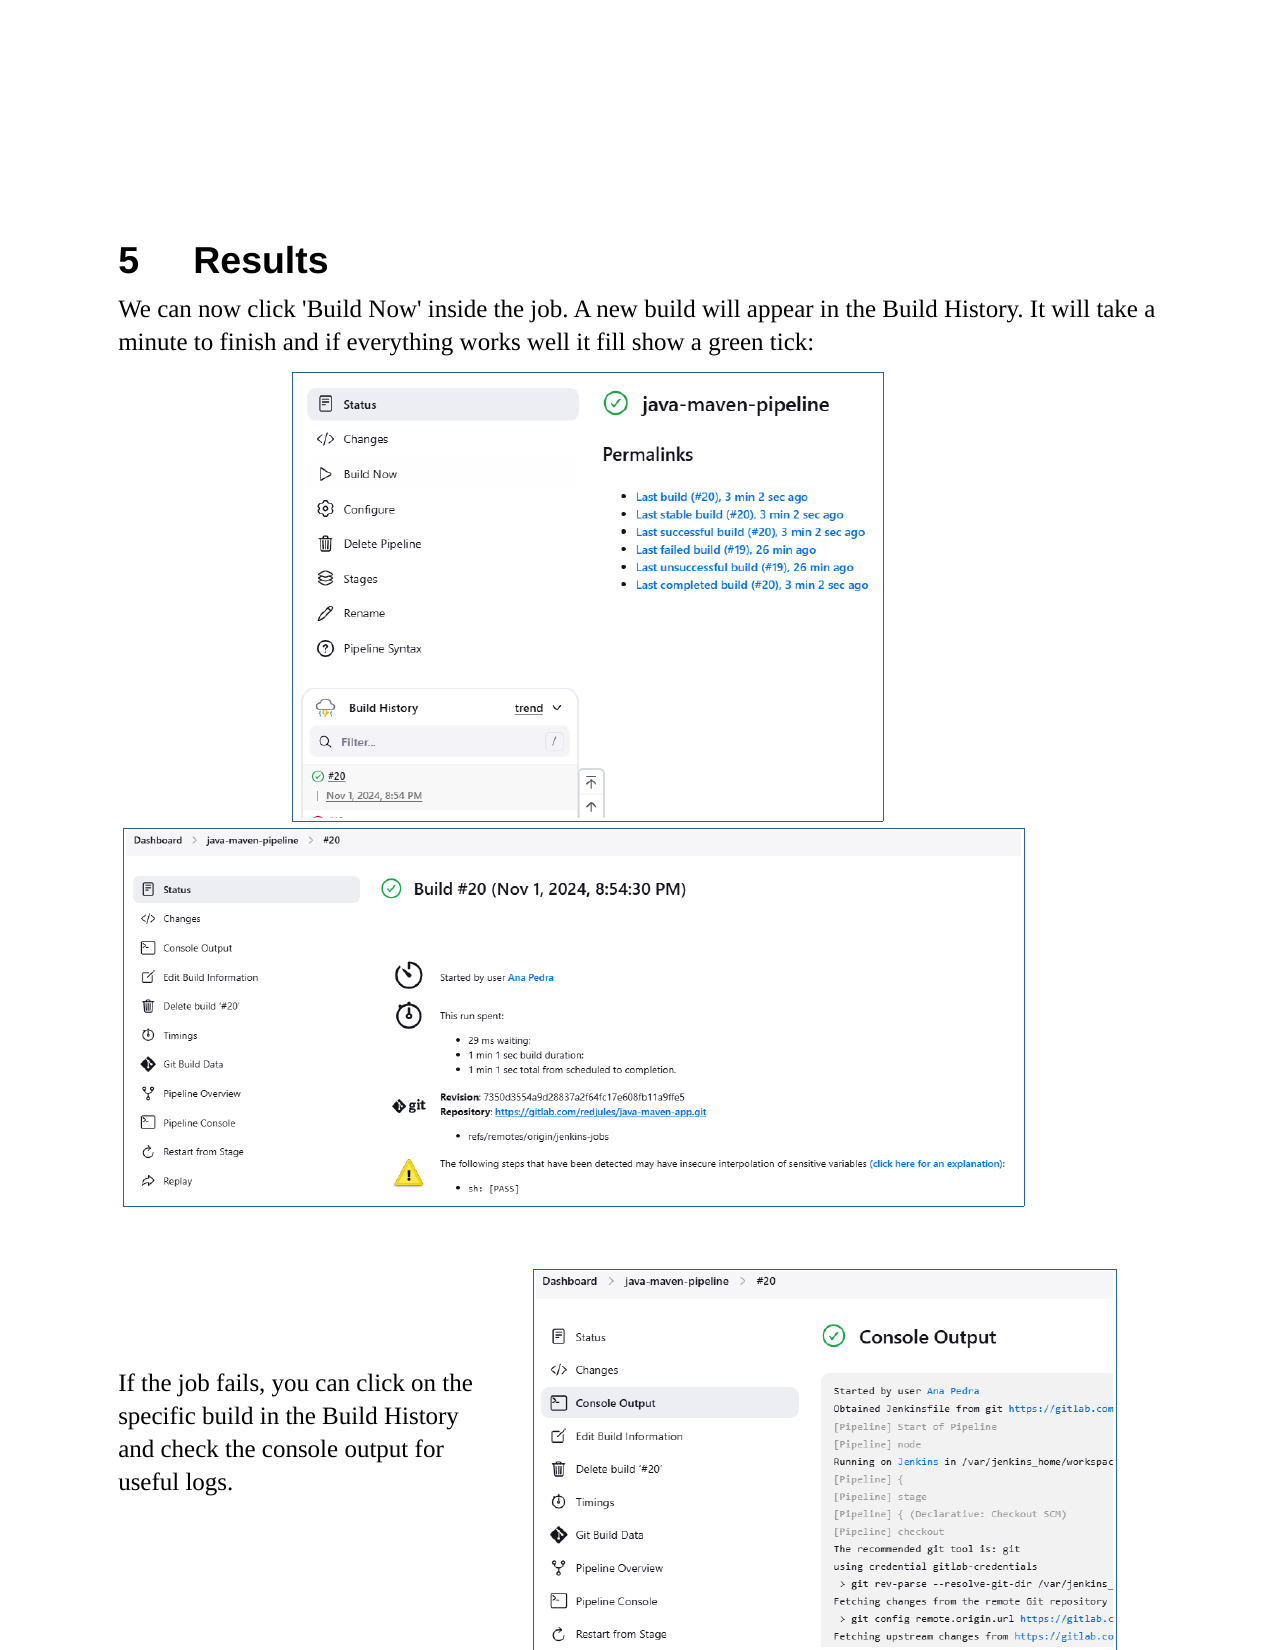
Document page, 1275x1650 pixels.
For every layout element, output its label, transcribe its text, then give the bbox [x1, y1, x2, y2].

picture [126, 831, 1021, 1203]
text If the job fails, you can click on the specific build in the Build History and check the console output for useful logs. [118, 1368, 482, 1496]
picture [294, 375, 880, 818]
picture [536, 1271, 1114, 1647]
text We can now click 'Build Now' inside the job. A new build will appear in the Build History. It will take a minute to finish and if everything works well it fill show a green tick: [118, 294, 1157, 356]
subtitle Results [118, 238, 1157, 281]
